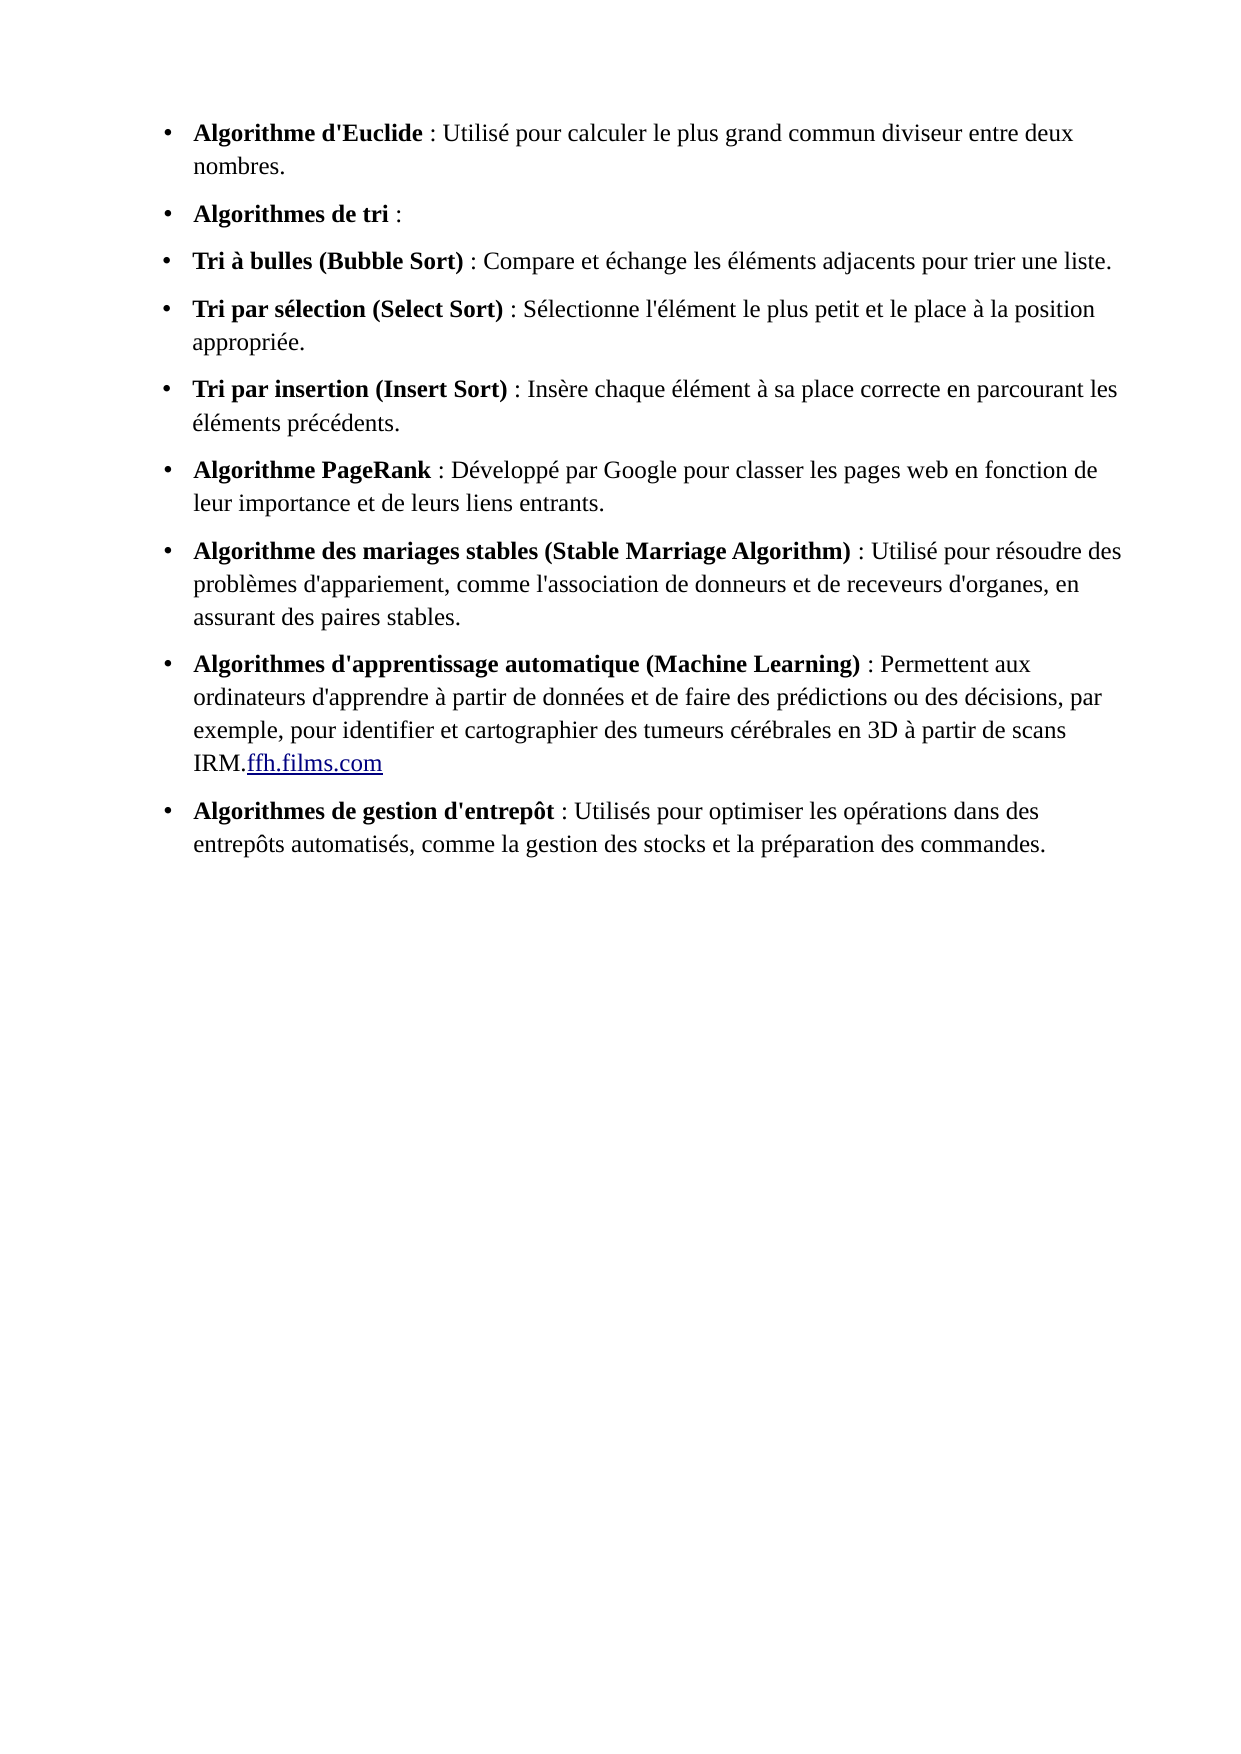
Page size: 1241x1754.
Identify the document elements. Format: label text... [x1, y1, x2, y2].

list Algorithme des mariages stables (Stable Marriage Algorithm) : Utilisé pour résoudre des problèmes d'appariement, comme l'association de donneurs et de receveurs d'organes, en assurant des paires stables.​ [164, 536, 1122, 631]
list Algorithmes de tri : [164, 199, 1122, 227]
list Algorithmes d'apprentissage automatique (Machine Learning) : Permettent aux ordinateurs d'apprendre à partir de données et de faire des prédictions ou des décisions, par exemple, pour identifier et cartographier des tumeurs cérébrales en 3D à partir de scans IRM.​ffh.films.com [164, 649, 1122, 777]
list Tri à bulles (Bubble Sort) : Compare et échange les éléments adjacents pour trier une liste.​ [162, 246, 1122, 275]
list Tri par insertion (Insert Sort) : Insère chaque élément à sa place correcte en parcourant les éléments précédents.​ [162, 374, 1122, 436]
list Algorithmes de gestion d'entrepôt : Utilisés pour optimiser les opérations dans des entrepôts automatisés, comme la gestion des stocks et la préparation des commandes. [164, 796, 1122, 858]
list Algorithme PageRank : Développé par Google pour classer les pages web en fonction de leur importance et de leurs liens entrants.​ [164, 455, 1122, 517]
list Tri par sélection (Select Sort) : Sélectionne l'élément le plus petit et le place à la position appropriée.​ [162, 294, 1122, 356]
text ­ [118, 877, 1122, 906]
list Algorithme d'Euclide : Utilisé pour calculer le plus grand commun diviseur entre deux nombres.​ [164, 118, 1122, 180]
